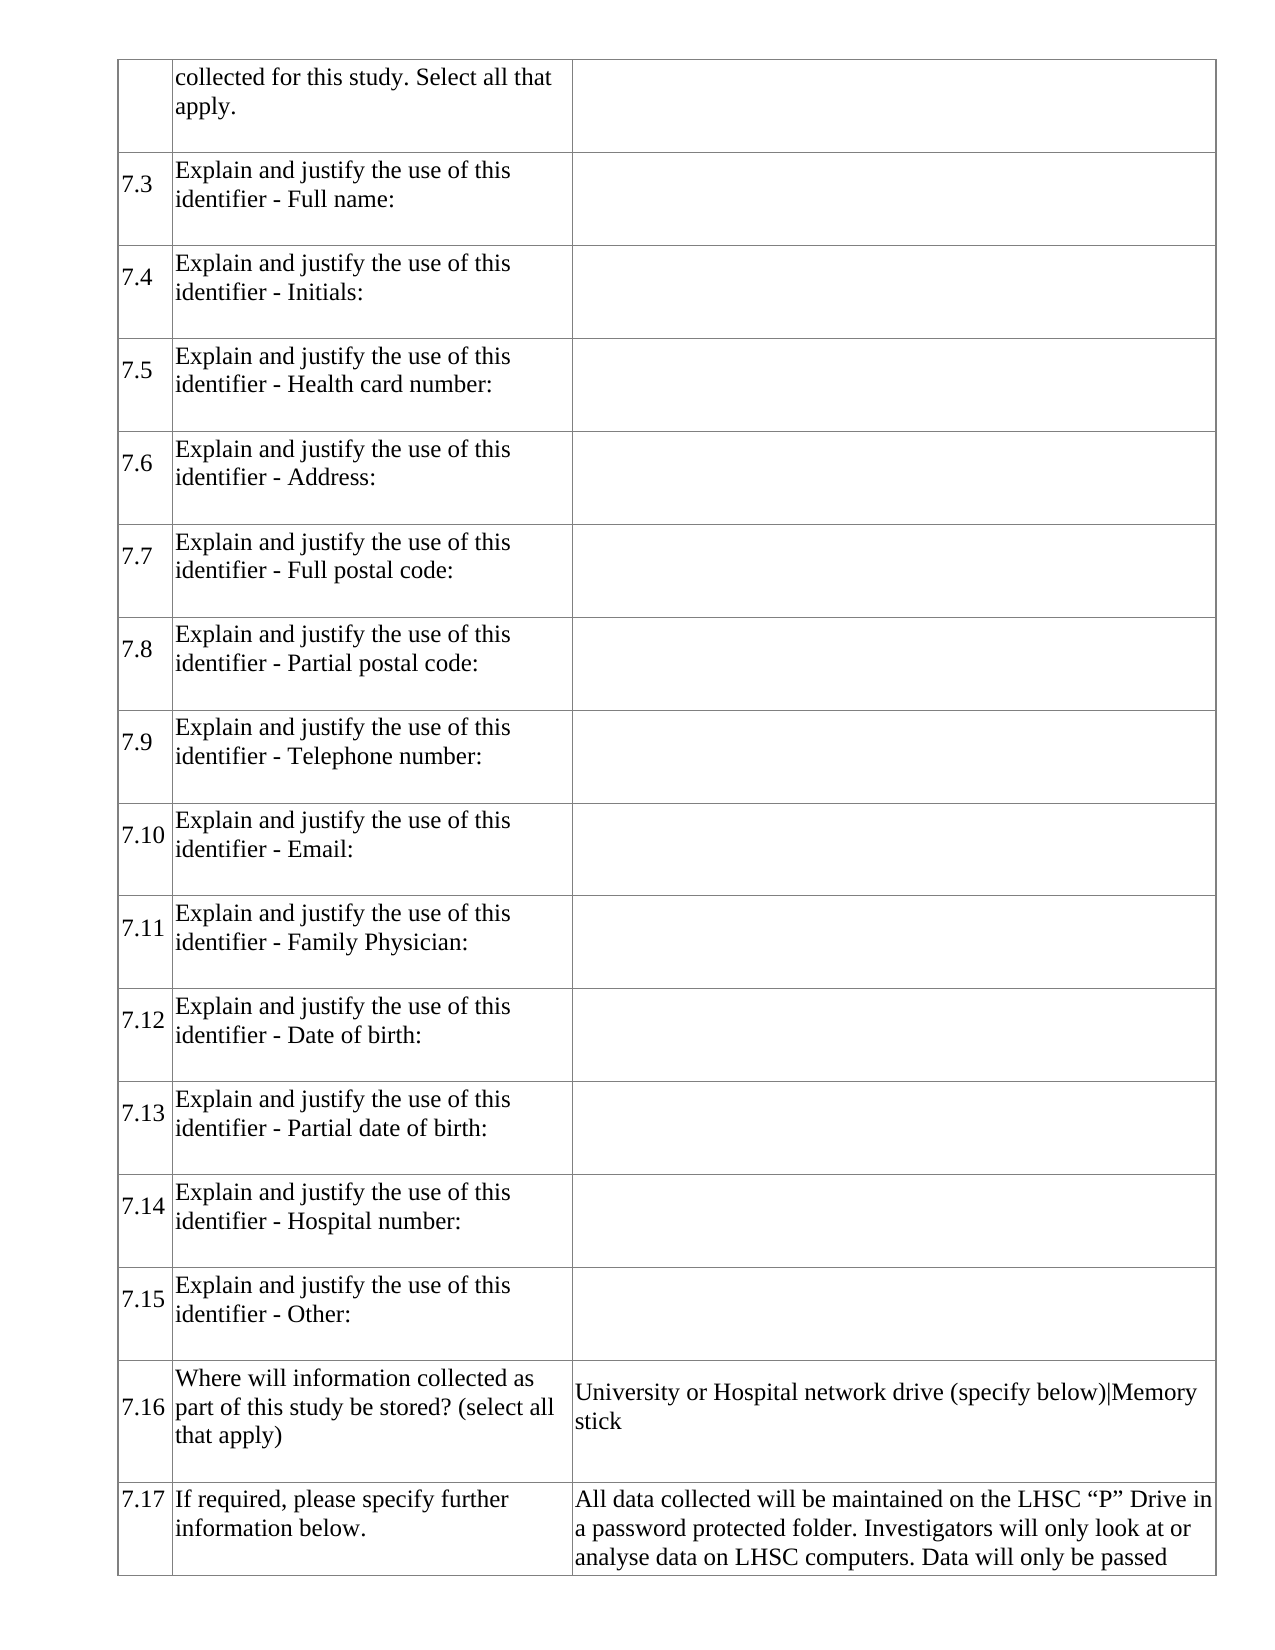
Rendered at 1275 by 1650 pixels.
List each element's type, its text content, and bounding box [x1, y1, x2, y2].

table_cell 7.5 [119, 339, 172, 431]
table_cell [573, 1175, 1215, 1267]
table_cell Explain and justify the use of this identifier - Full name: [173, 153, 572, 245]
table_cell [573, 153, 1215, 245]
table_cell [573, 432, 1215, 524]
table_cell University or Hospital network drive (specify below)|Memory stick [573, 1361, 1215, 1482]
table_cell 7.3 [119, 153, 172, 245]
table_cell Explain and justify the use of this identifier - Partial postal code: [173, 618, 572, 709]
table_cell 7.9 [119, 711, 172, 802]
table_cell [573, 1268, 1215, 1360]
table_cell Explain and justify the use of this identifier - Date of birth: [173, 989, 572, 1081]
table_cell Explain and justify the use of this identifier - Hospital number: [173, 1175, 572, 1267]
table_cell Explain and justify the use of this identifier - Full postal code: [173, 525, 572, 617]
table_cell 7.11 [119, 896, 172, 988]
table_cell Explain and justify the use of this identifier - Telephone number: [173, 711, 572, 802]
table_cell [119, 60, 172, 152]
table_cell 7.16 [119, 1361, 172, 1482]
table_cell Explain and justify the use of this identifier - Address: [173, 432, 572, 524]
table_cell Where will information collected as part of this study be stored? (select all that apply) [173, 1361, 572, 1482]
table_cell Explain and justify the use of this identifier - Health card number: [173, 339, 572, 431]
table_cell [573, 989, 1215, 1081]
table_cell [573, 896, 1215, 988]
table_cell Explain and justify the use of this identifier - Initials: [173, 246, 572, 338]
table_cell [573, 246, 1215, 338]
table_cell [573, 711, 1215, 802]
table_cell 7.7 [119, 525, 172, 617]
table_cell [573, 804, 1215, 895]
table_cell [573, 618, 1215, 709]
table_cell All data collected will be maintained on the LHSC “P” Drive in a password protected folder. Investigators will only look at or analyse data on LHSC computers. Data will only be passed between investigators on encrypted memory sticks or through the LHSC secure FTP sites. Hard copies will be stored in a locked filing cabinet and destroyed once the data has been electronically recorded. Data will be coded with unique serial numbers to facilitate data entry and validation. The serial number will in no way identify the patient. [573, 1483, 1215, 1574]
table_cell 7.4 [119, 246, 172, 338]
table_cell 7.14 [119, 1175, 172, 1267]
table_cell 7.6 [119, 432, 172, 524]
table_cell [573, 525, 1215, 617]
table_cell 7.10 [119, 804, 172, 895]
table_cell Explain and justify the use of this identifier - Email: [173, 804, 572, 895]
table_cell 7.13 [119, 1082, 172, 1174]
table_cell [573, 339, 1215, 431]
table_cell If required, please specify further information below. [173, 1483, 572, 1574]
table_cell Explain and justify the use of this identifier - Partial date of birth: [173, 1082, 572, 1174]
table_cell 7.15 [119, 1268, 172, 1360]
table_cell 7.12 [119, 989, 172, 1081]
table_cell 7.17 [119, 1483, 172, 1574]
table_cell Explain and justify the use of this identifier - Family Physician: [173, 896, 572, 988]
table_cell [573, 60, 1215, 152]
table_cell collected for this study. Select all that apply. [173, 60, 572, 152]
table_cell Explain and justify the use of this identifier - Other: [173, 1268, 572, 1360]
table_cell 7.8 [119, 618, 172, 709]
table_cell [573, 1082, 1215, 1174]
